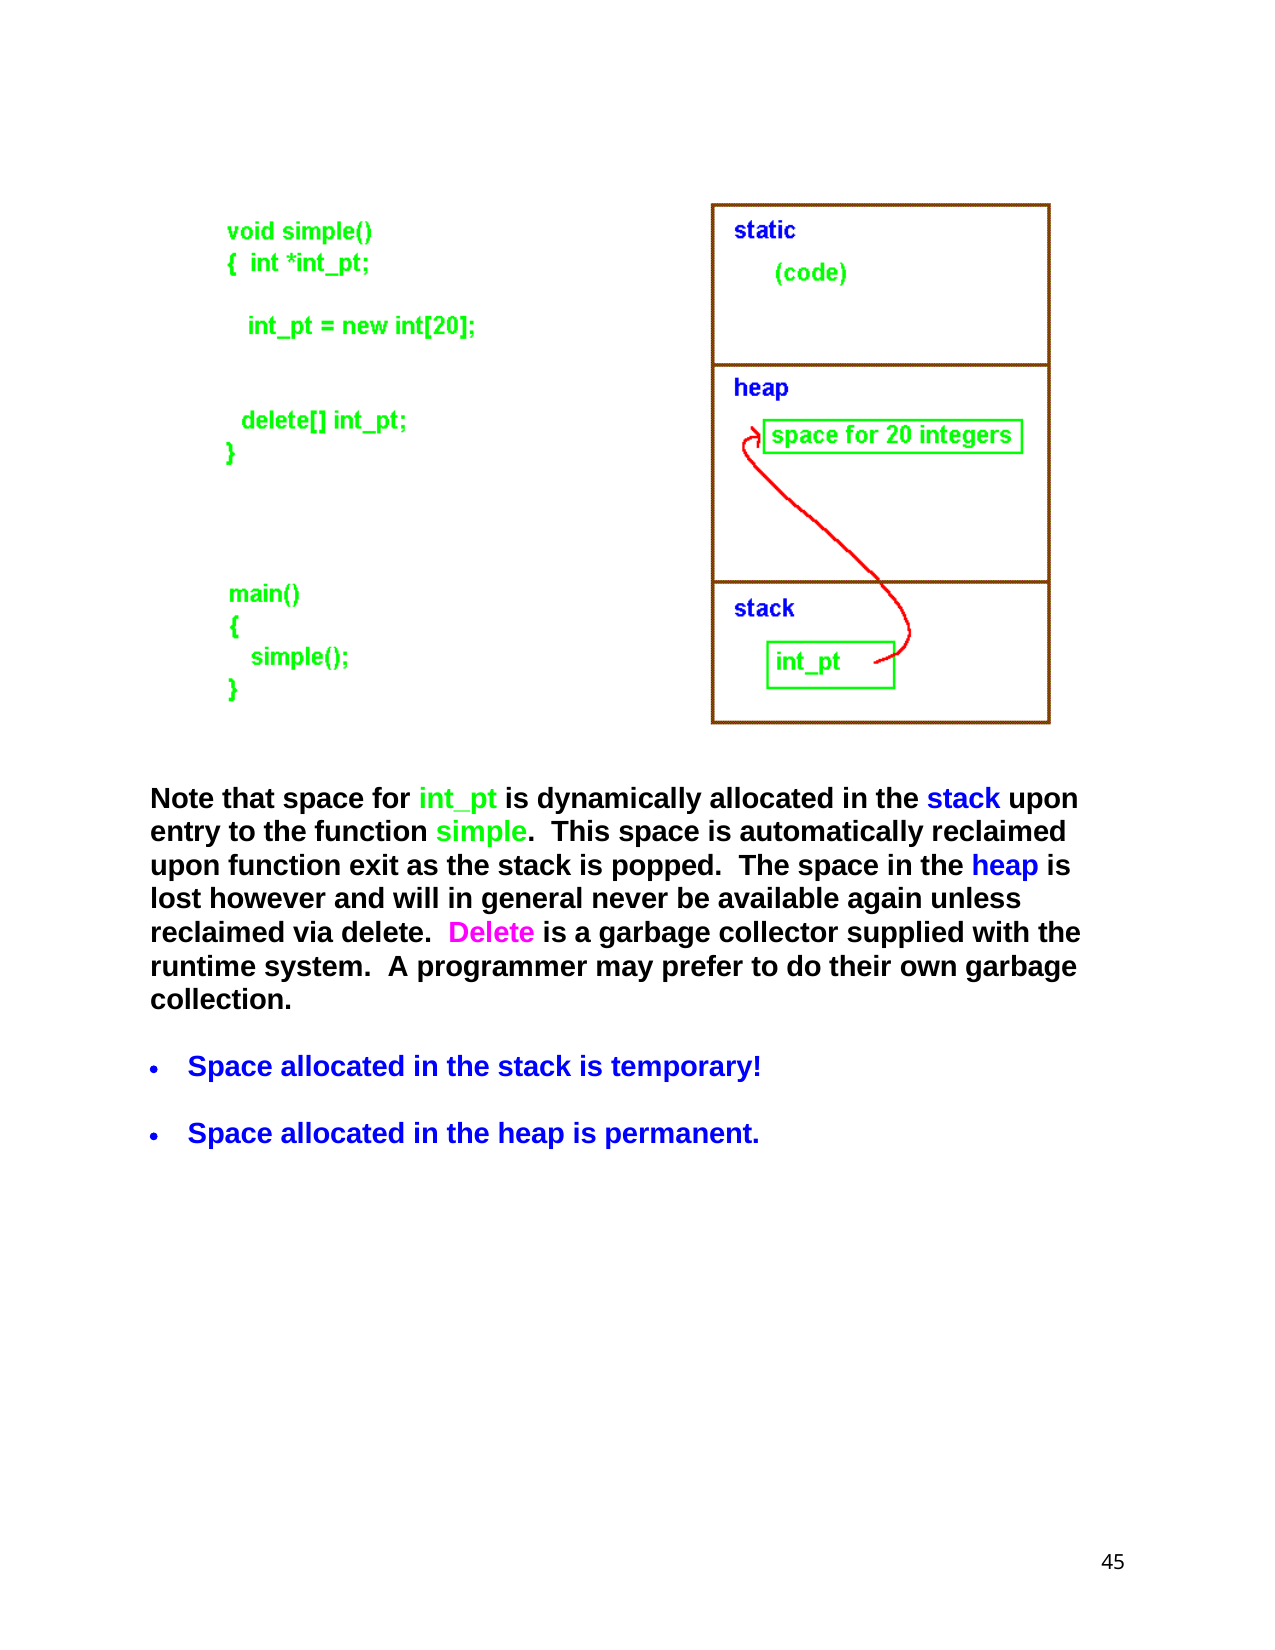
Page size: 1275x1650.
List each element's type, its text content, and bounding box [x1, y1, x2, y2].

text Note that space for int_pt is dynamically allocated in the stack upon entry to the function simple. This space is automatically reclaimed upon function exit as the stack is popped. The space in the heap is lost however and will in general never be available again unless reclaimed via delete. Delete is a garbage collector supplied with the runtime system. A programmer may prefer to do their own garbage collection. [150, 781, 1125, 1016]
text · Space allocated in the heap is permanent. [150, 1116, 1125, 1150]
text · Space allocated in the stack is temporary! [150, 1049, 1125, 1083]
